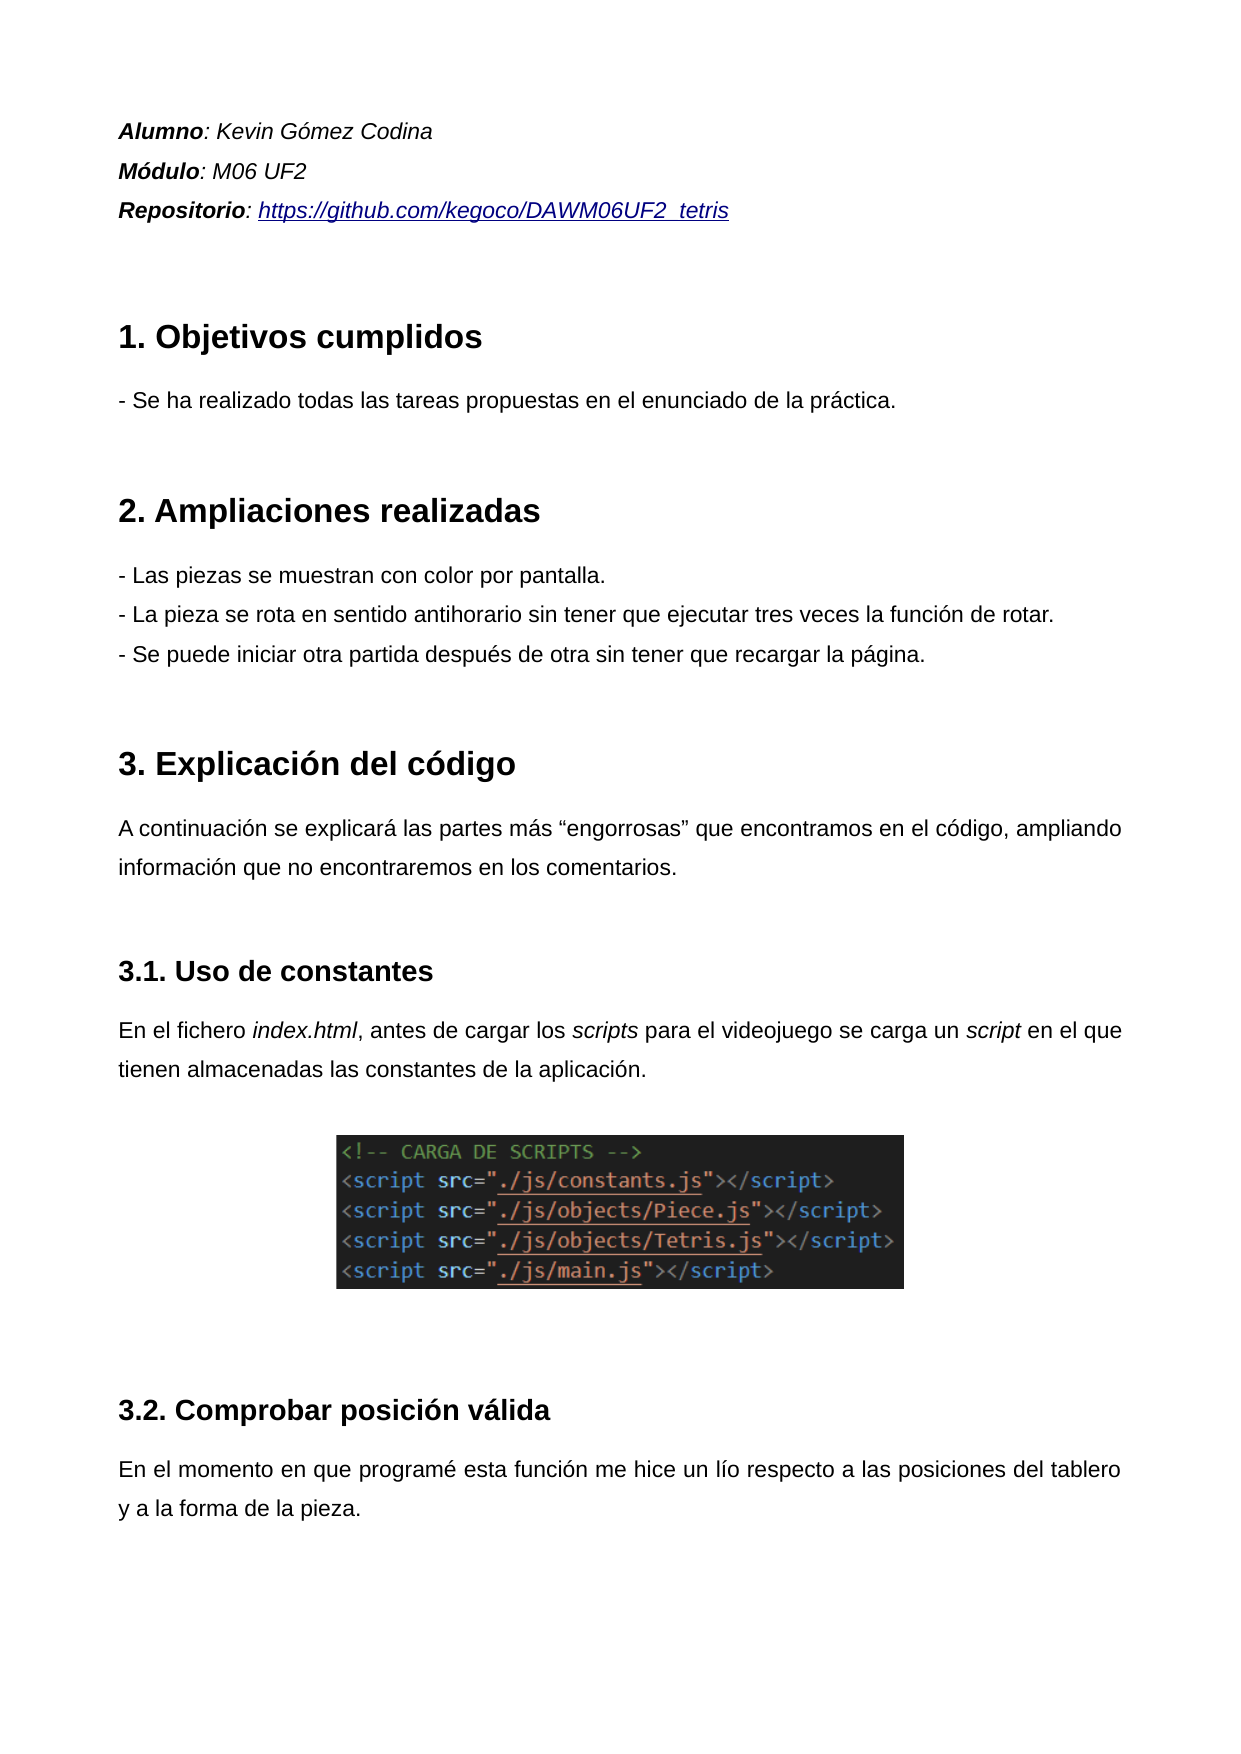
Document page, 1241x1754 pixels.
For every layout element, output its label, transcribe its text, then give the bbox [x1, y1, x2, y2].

text - Las piezas se muestran con color por pantalla. [118, 562, 1122, 588]
subtitle 3.2. Comprobar posición válida [118, 1393, 1122, 1426]
subtitle 3. Explicación del código [118, 744, 1122, 783]
subtitle 1. Objetivos cumplidos [118, 317, 1122, 356]
text - Se puede iniciar otra partida después de otra sin tener que recargar la página. [118, 641, 1122, 667]
picture [336, 1135, 904, 1289]
text A continuación se explicará las partes más “engorrosas” que encontramos en el código, ampliando información que no encontraremos en los comentarios. [118, 814, 1122, 880]
text - La pieza se rota en sentido antihorario sin tener que ejecutar tres veces la función de rotar. [118, 601, 1122, 627]
text - Se ha realizado todas las tareas propuestas en el enunciado de la práctica. [118, 387, 1122, 414]
subtitle 2. Ampliaciones realizadas [118, 491, 1122, 530]
subtitle 3.1. Uso de constantes [118, 954, 1122, 987]
text En el fichero index.html, antes de cargar los scripts para el videojuego se carga un script en el que tienen almacenadas las constantes de la aplicación. [118, 1017, 1122, 1082]
text En el momento en que programé esta función me hice un lío respecto a las posiciones del tablero y a la forma de la pieza. [118, 1456, 1122, 1521]
